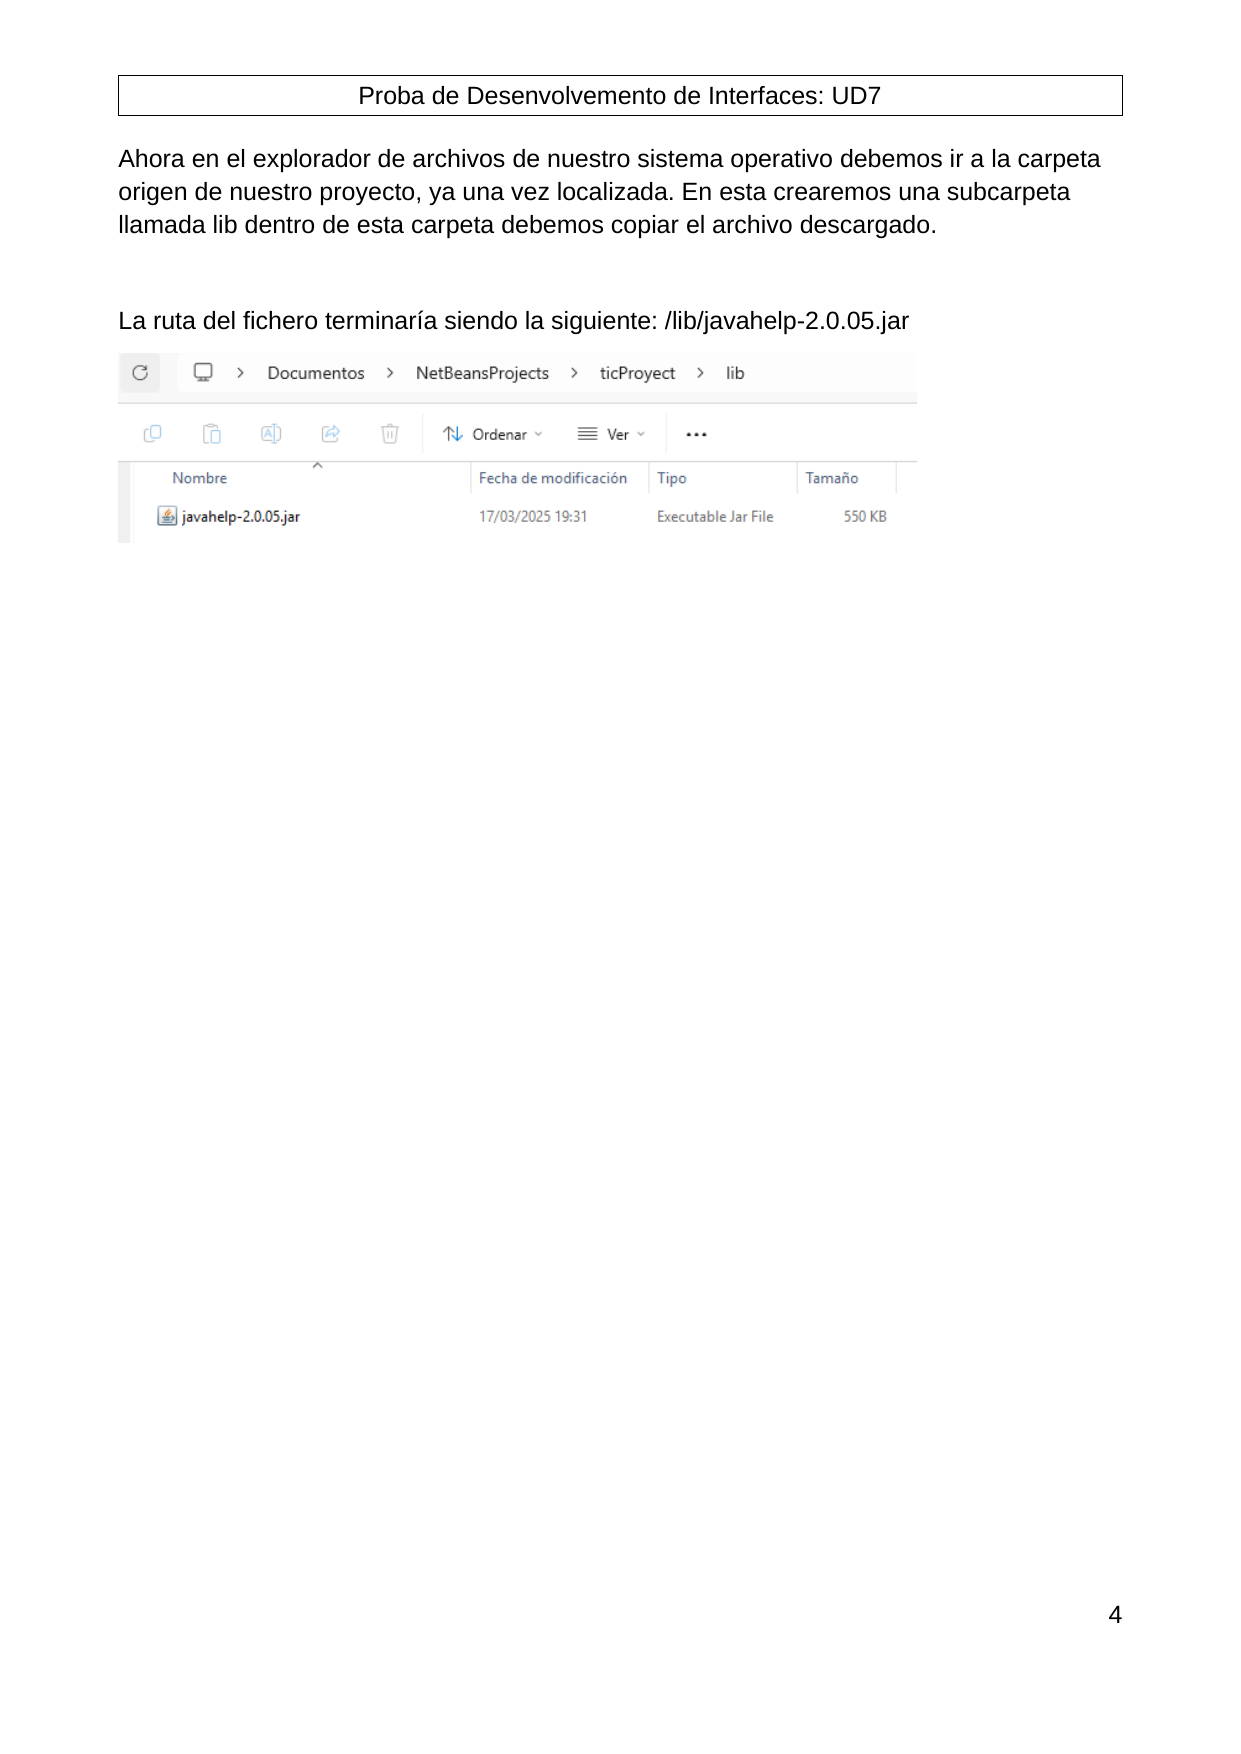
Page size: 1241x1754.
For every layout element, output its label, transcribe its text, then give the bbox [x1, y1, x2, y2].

picture [118, 353, 918, 543]
text La ruta del fichero terminaría siendo la siguiente: /lib/javahelp-2.0.05.jar [118, 306, 1122, 334]
text Ahora en el explorador de archivos de nuestro sistema operativo debemos ir a la carpeta origen de nuestro proyecto, ya una vez localizada. En esta crearemos una subcarpeta llamada lib dentro de esta carpeta debemos copiar el archivo descargado. [118, 144, 1122, 239]
